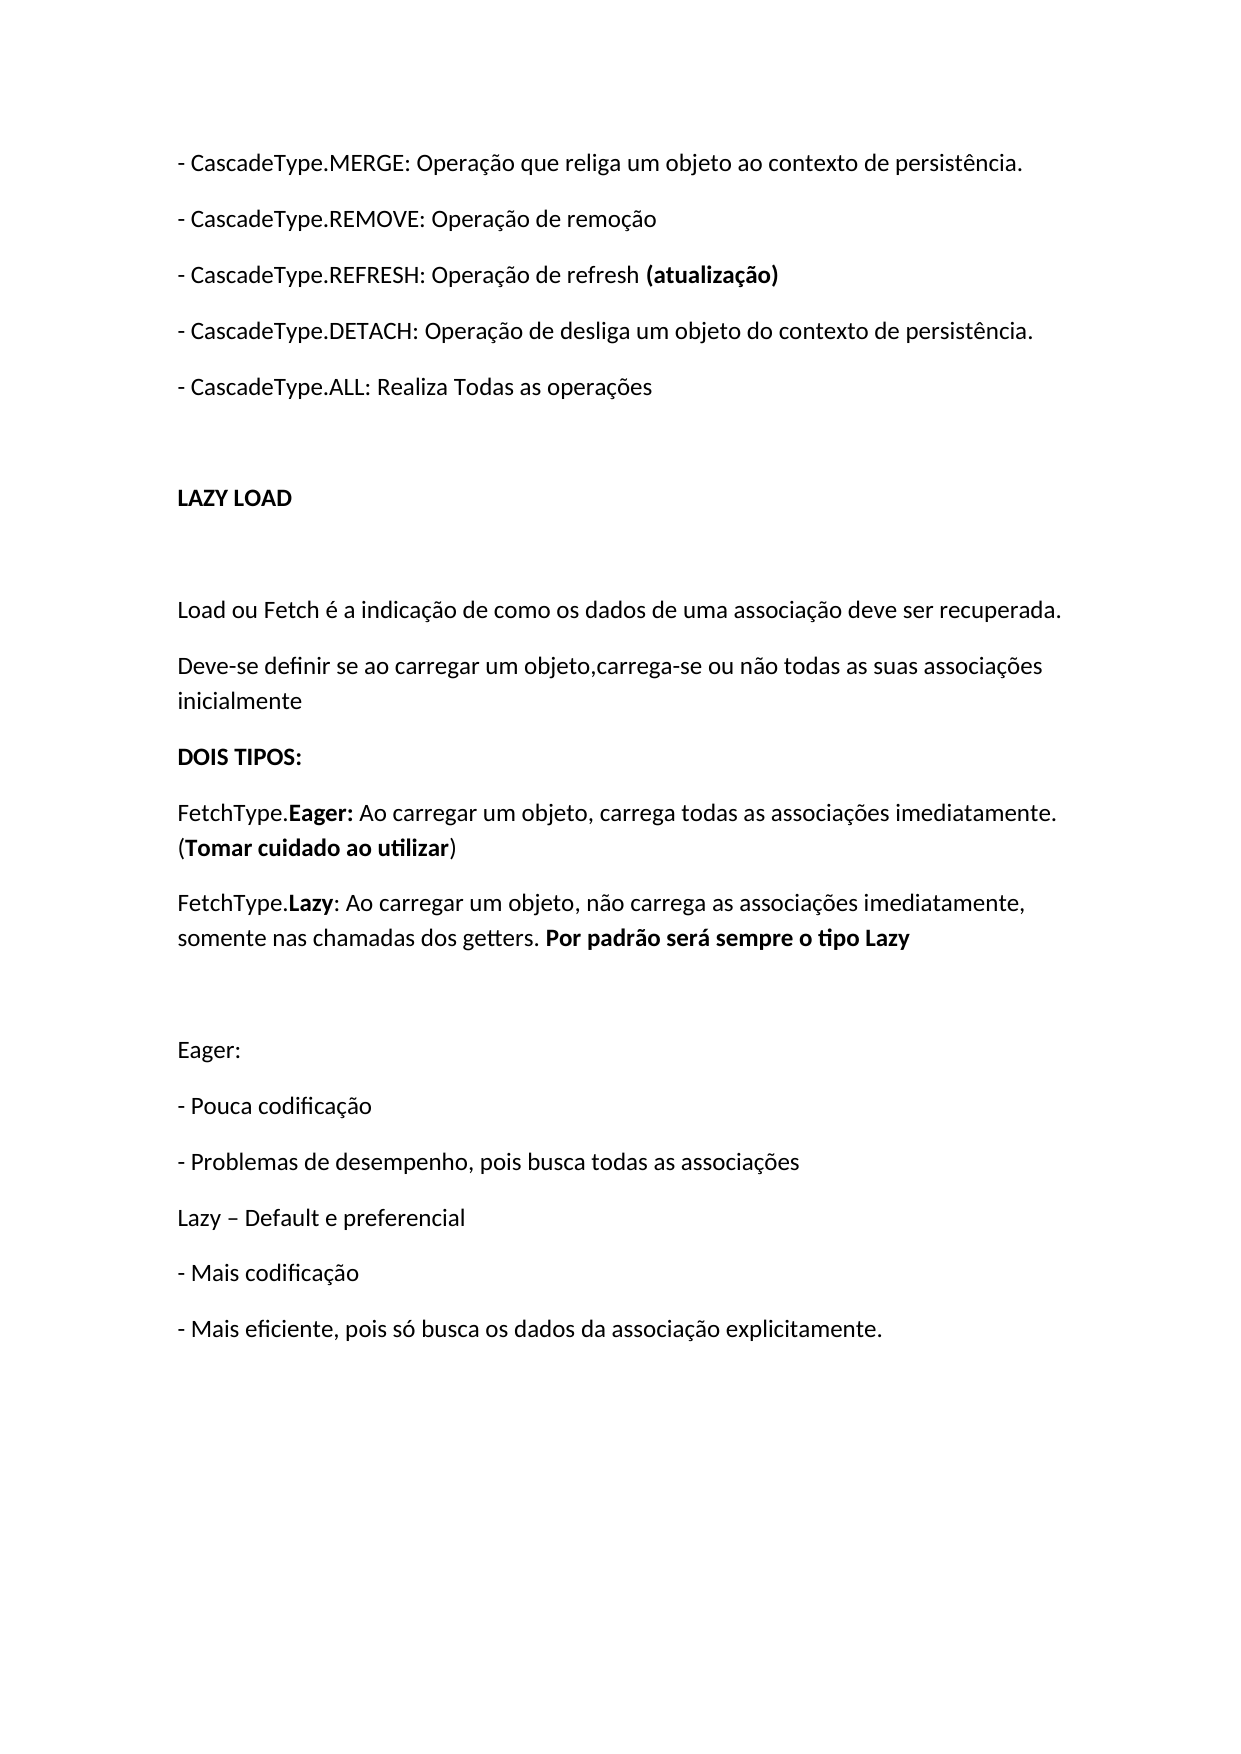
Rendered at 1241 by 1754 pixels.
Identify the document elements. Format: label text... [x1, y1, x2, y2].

text Lazy – Default e preferencial [177, 1202, 1063, 1232]
text - Mais eficiente, pois só busca os dados da associação explicitamente. [177, 1313, 1063, 1344]
text Load ou Fetch é a indicação de como os dados de uma associação deve ser recuperada. [177, 594, 1063, 625]
text - Problemas de desempenho, pois busca todas as associações [177, 1146, 1063, 1176]
text Eager: [177, 1034, 1063, 1065]
text Deve-se definir se ao carregar um objeto,carrega-se ou não todas as suas associações inicialmente [177, 650, 1063, 716]
text DOIS TIPOS: [177, 741, 1063, 771]
text LAZY LOAD [177, 483, 1063, 513]
text FetchType.Lazy: Ao carregar um objeto, não carrega as associações imediatamente, somente nas chamadas dos getters. Por padrão será sempre o tipo Lazy [177, 888, 1063, 953]
text - CascadeType.MERGE: Operação que religa um objeto ao contexto de persistência. [177, 148, 1063, 178]
text - CascadeType.ALL: Realiza Todas as operações [177, 371, 1063, 401]
text - Pouca codificação [177, 1090, 1063, 1121]
text - CascadeType.REMOVE: Operação de remoção [177, 203, 1063, 234]
text FetchType.Eager: Ao carregar um objeto, carrega todas as associações imediatamente. (Tomar cuidado ao utilizar) [177, 797, 1063, 862]
text - CascadeType.REFRESH: Operação de refresh (atualização) [177, 259, 1063, 290]
text - Mais codificação [177, 1258, 1063, 1288]
text - CascadeType.DETACH: Operação de desliga um objeto do contexto de persistência. [177, 315, 1063, 346]
